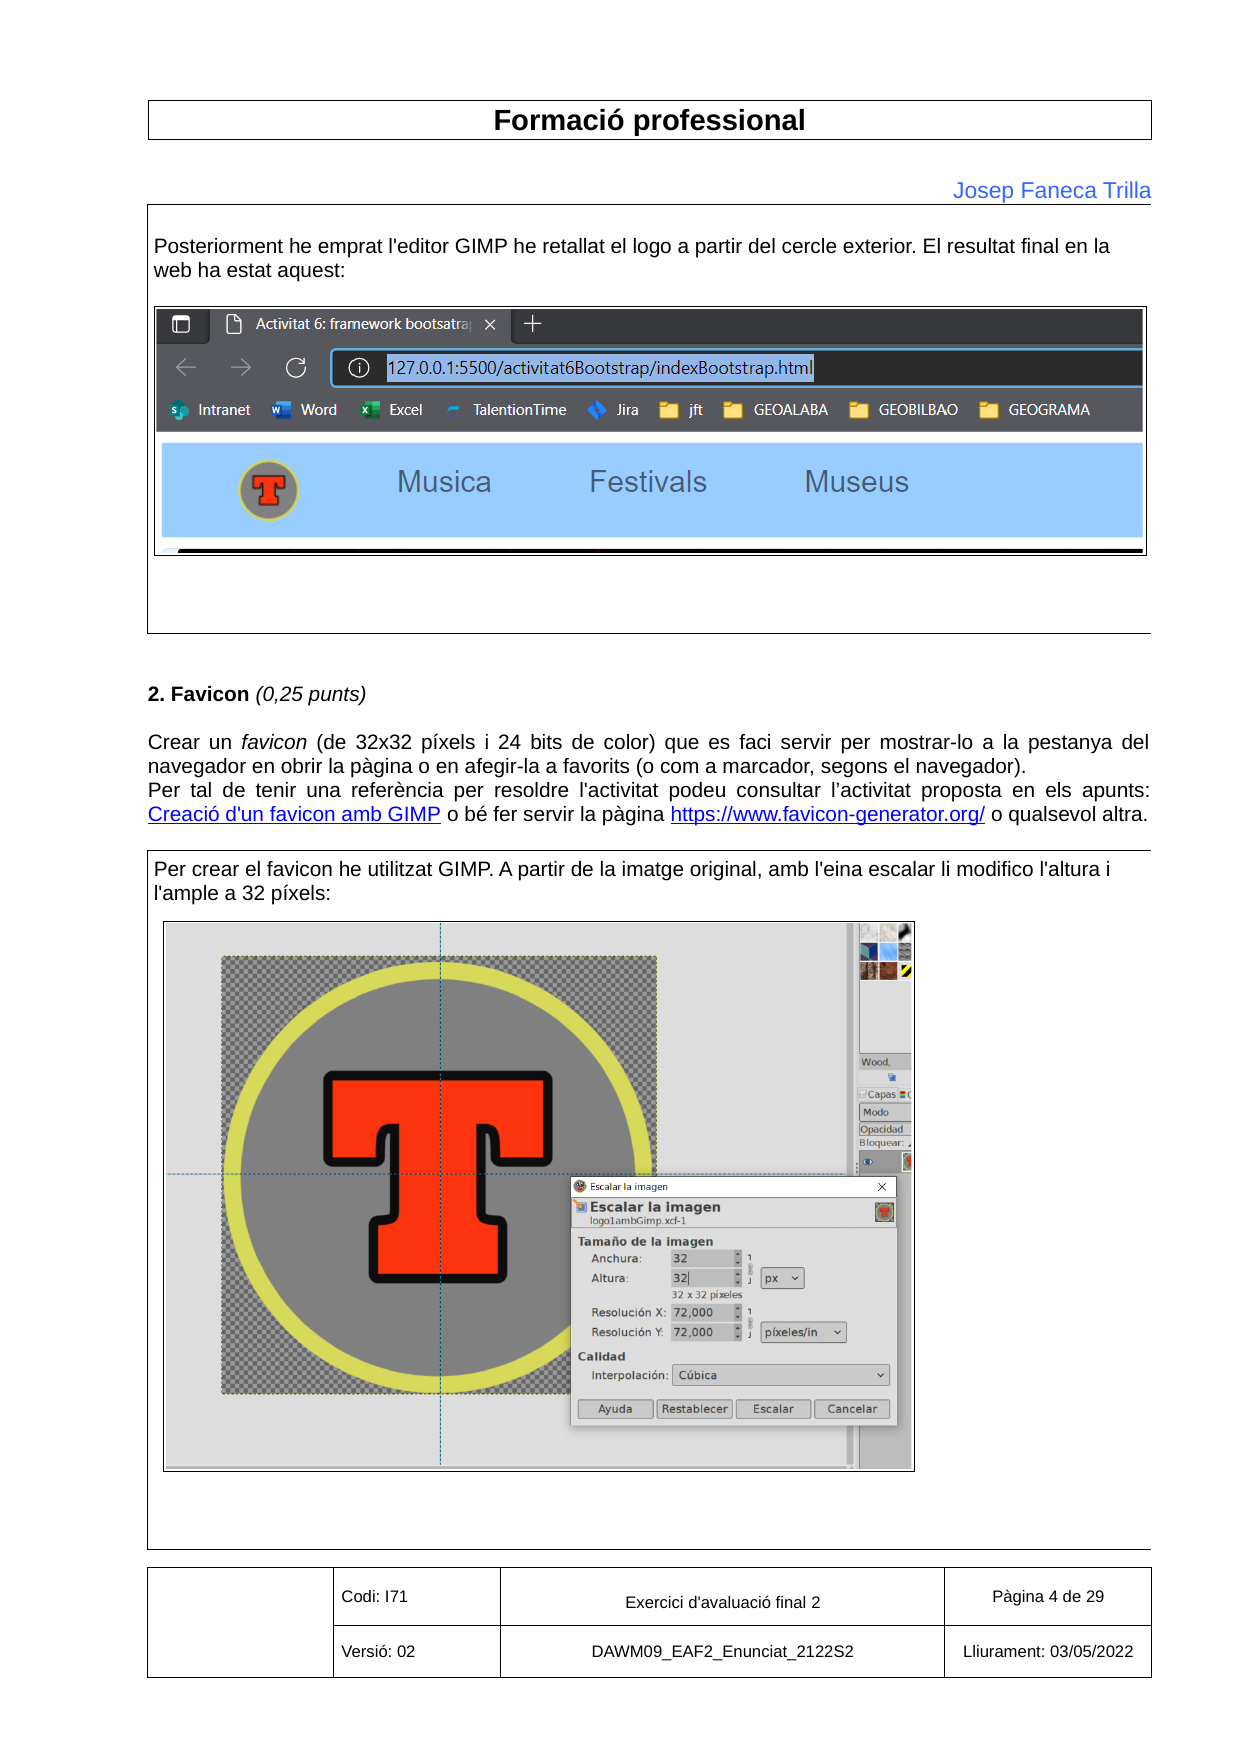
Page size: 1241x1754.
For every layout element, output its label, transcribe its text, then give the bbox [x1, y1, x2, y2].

table_header Posteriorment he emprat l'editor GIMP he retallat el logo a partir del cercle exterior. El resultat final en la web ha estat aquest: [148, 205, 1151, 633]
picture [156, 309, 1143, 553]
table_header [148, 1469, 1151, 1549]
text Per tal de tenir una referència per resoldre l'activitat podeu consultar l’activitat proposta en els apunts: Creació d'un favicon amb GIMP o bé fer servir la pàgina https://www.favicon-generator.org/ o qualsevol altra. [148, 778, 1151, 826]
table_header Per crear el favicon he utilitzat GIMP. A partir de la imatge original, amb l'eina escalar li modifico l'altura i l'ample a 32 píxels: [148, 851, 1151, 1468]
text 2. Favicon (0,25 punts) [148, 682, 1151, 706]
picture [166, 923, 912, 1469]
text Crear un favicon (de 32x32 píxels i 24 bits de color) que es faci servir per mostrar-lo a la pestanya del navegador en obrir la pàgina o en afegir-la a favorits (o com a marcador, segons el navegador). [148, 730, 1151, 778]
